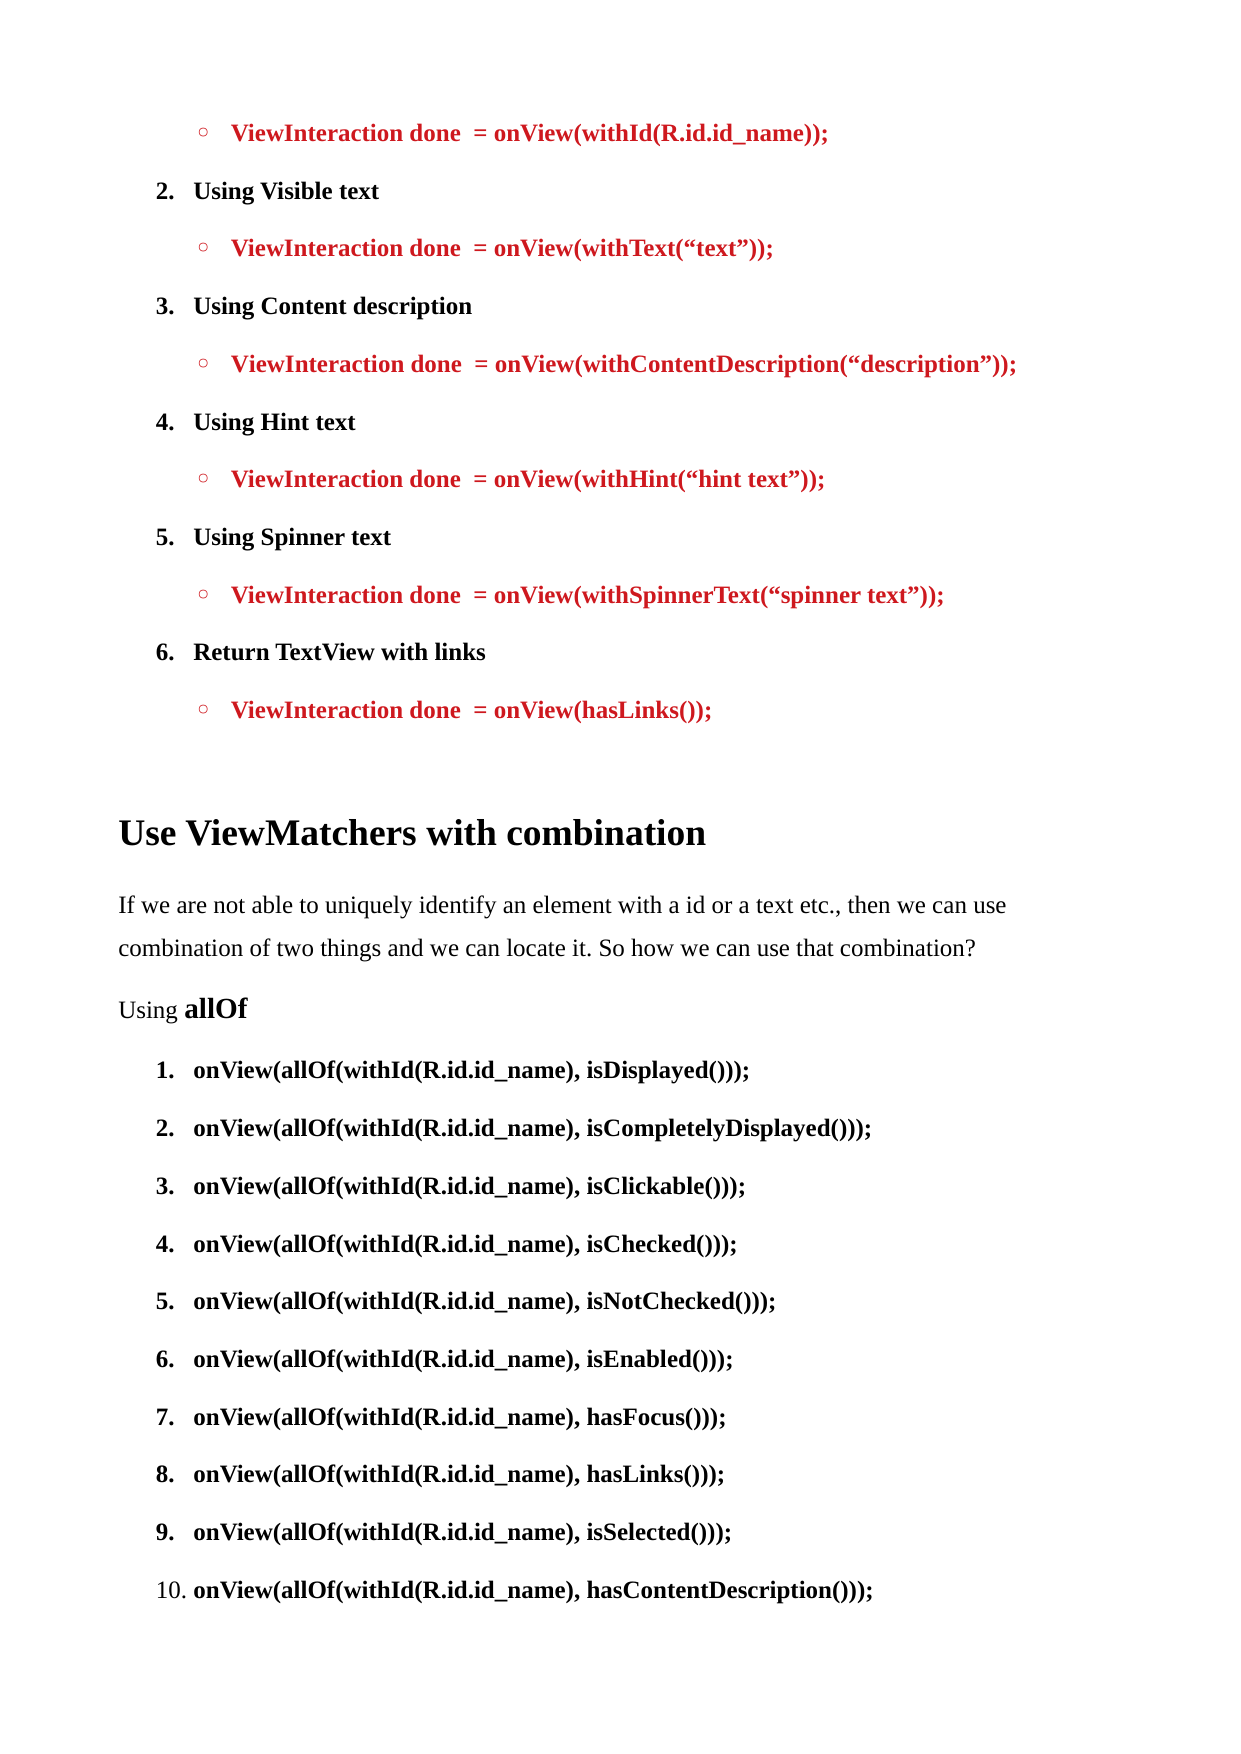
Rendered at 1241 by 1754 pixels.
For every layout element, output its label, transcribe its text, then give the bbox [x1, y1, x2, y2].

list onView(allOf(withId(R.id.id_name), hasFocus())); [156, 1402, 1122, 1431]
list ViewInteraction done = onView(withHint(“hint text”)); [193, 464, 1122, 493]
list onView(allOf(withId(R.id.id_name), isSelected())); [156, 1517, 1122, 1546]
list ViewInteraction done = onView(withSpinnerText(“spinner text”)); [193, 580, 1122, 608]
list ViewInteraction done = onView(withText(“text”)); [193, 233, 1122, 262]
list ViewInteraction done = onView(withContentDescription(“description”)); [193, 349, 1122, 378]
list onView(allOf(withId(R.id.id_name), hasLinks())); [156, 1459, 1122, 1488]
text Use ViewMatchers with combination [118, 811, 1122, 854]
list ViewInteraction done = onView(withId(R.id.id_name)); [193, 118, 1122, 147]
list Using Hint text [156, 407, 1122, 435]
list onView(allOf(withId(R.id.id_name), isChecked())); [156, 1229, 1122, 1257]
list Using Visible text [156, 176, 1122, 204]
text If we are not able to uniquely identify an element with a id or a text etc., then we can use combination of two things and we can locate it. So how we can use that combination? [118, 890, 1122, 962]
list Using Spinner text [156, 522, 1122, 551]
list onView(allOf(withId(R.id.id_name), isEnabled())); [156, 1344, 1122, 1373]
text Using allOf [118, 991, 1122, 1024]
list onView(allOf(withId(R.id.id_name), isCompletelyDisplayed())); [156, 1113, 1122, 1142]
list Using Content description [156, 291, 1122, 320]
list onView(allOf(withId(R.id.id_name), isClickable())); [156, 1171, 1122, 1200]
list onView(allOf(withId(R.id.id_name), isDisplayed())); [156, 1056, 1122, 1084]
list onView(allOf(withId(R.id.id_name), hasContentDescription())); [156, 1575, 1122, 1604]
list Return TextView with links [156, 637, 1122, 666]
list onView(allOf(withId(R.id.id_name), isNotChecked())); [156, 1286, 1122, 1315]
list ViewInteraction done = onView(hasLinks()); [193, 695, 1122, 724]
